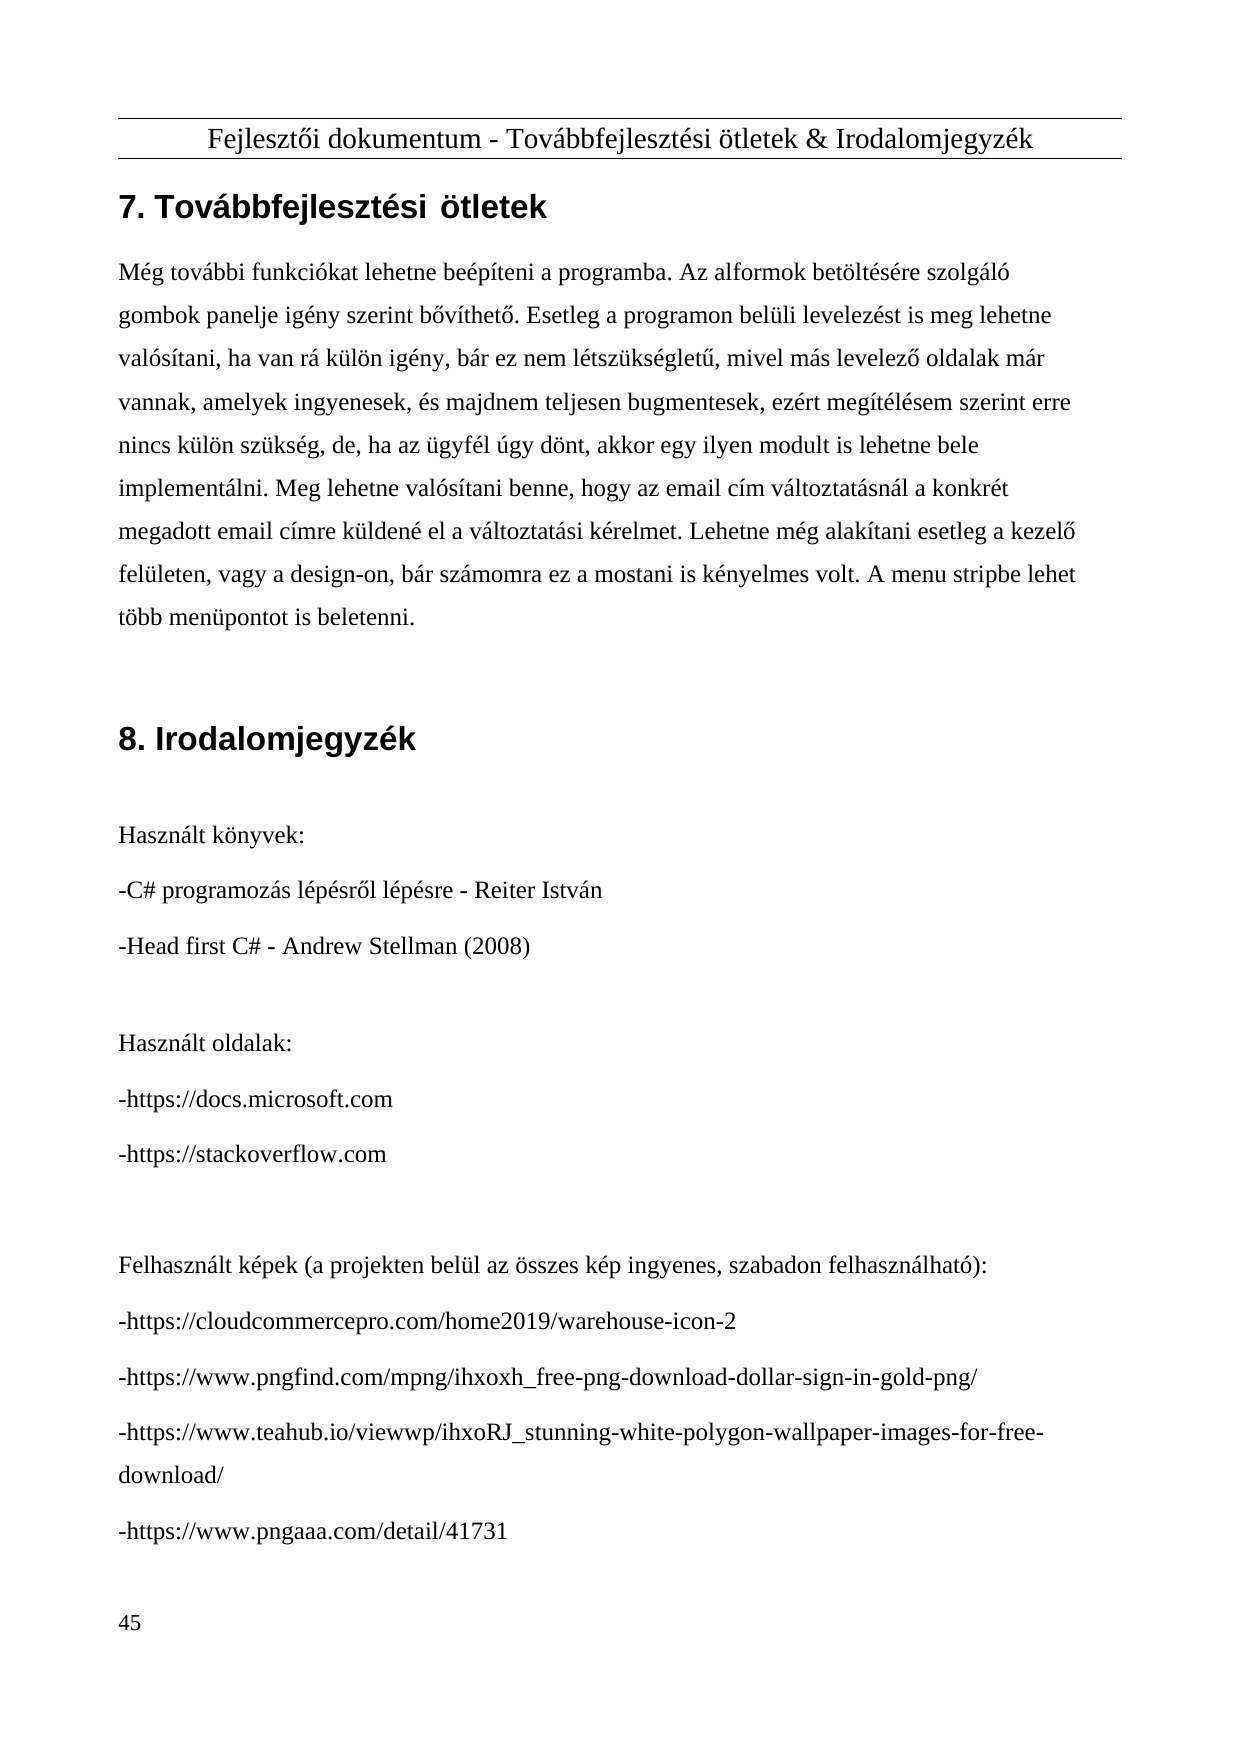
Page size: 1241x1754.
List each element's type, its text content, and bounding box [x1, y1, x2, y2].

text -https://stackoverflow.com [118, 1139, 1122, 1168]
text -https://www.teahub.io/viewwp/ihxoRJ_stunning-white-polygon-wallpaper-images-for-free-download/ [118, 1417, 1122, 1489]
text Még további funkciókat lehetne beépíteni a programba. Az alformok betöltésére szolgáló gombok panelje igény szerint bővíthető. Esetleg a programon belüli levelezést is meg lehetne valósítani, ha van rá külön igény, bár ez nem létszükségletű, mivel más levelező oldalak már vannak, amelyek ingyenesek, és majdnem teljesen bugmentesek, ezért megítélésem szerint erre nincs külön szükség, de, ha az ügyfél úgy dönt, akkor egy ilyen modult is lehetne bele implementálni. Meg lehetne valósítani benne, hogy az email cím változtatásnál a konkrét megadott email címre küldené el a változtatási kérelmet. Lehetne még alakítani esetleg a kezelő felületen, vagy a design-on, bár számomra ez a mostani is kényelmes volt. A menu stripbe lehet több menüpontot is beletenni. [118, 257, 1081, 631]
text -C# programozás lépésről lépésre - Reiter István [118, 876, 1122, 904]
text -https://www.pngaaa.com/detail/41731 [118, 1516, 1122, 1545]
text Használt oldalak: [118, 1028, 1122, 1057]
text Felhasznált képek (a projekten belül az összes kép ingyenes, szabadon felhasználható): [118, 1251, 1122, 1279]
text -https://docs.microsoft.com [118, 1084, 1122, 1112]
subtitle 8. Irodalomjegyzék [118, 719, 1122, 758]
text -https://cloudcommercepro.com/home2019/warehouse-icon-2 [118, 1306, 1122, 1335]
text Használt könyvek: [118, 820, 1122, 849]
subtitle 7. Továbbfejlesztési ötletek [118, 187, 1122, 226]
text -https://www.pngfind.com/mpng/ihxoxh_free-png-download-dollar-sign-in-gold-png/ [118, 1362, 1122, 1391]
text -Head first C# - Andrew Stellman (2008) [118, 931, 1122, 960]
